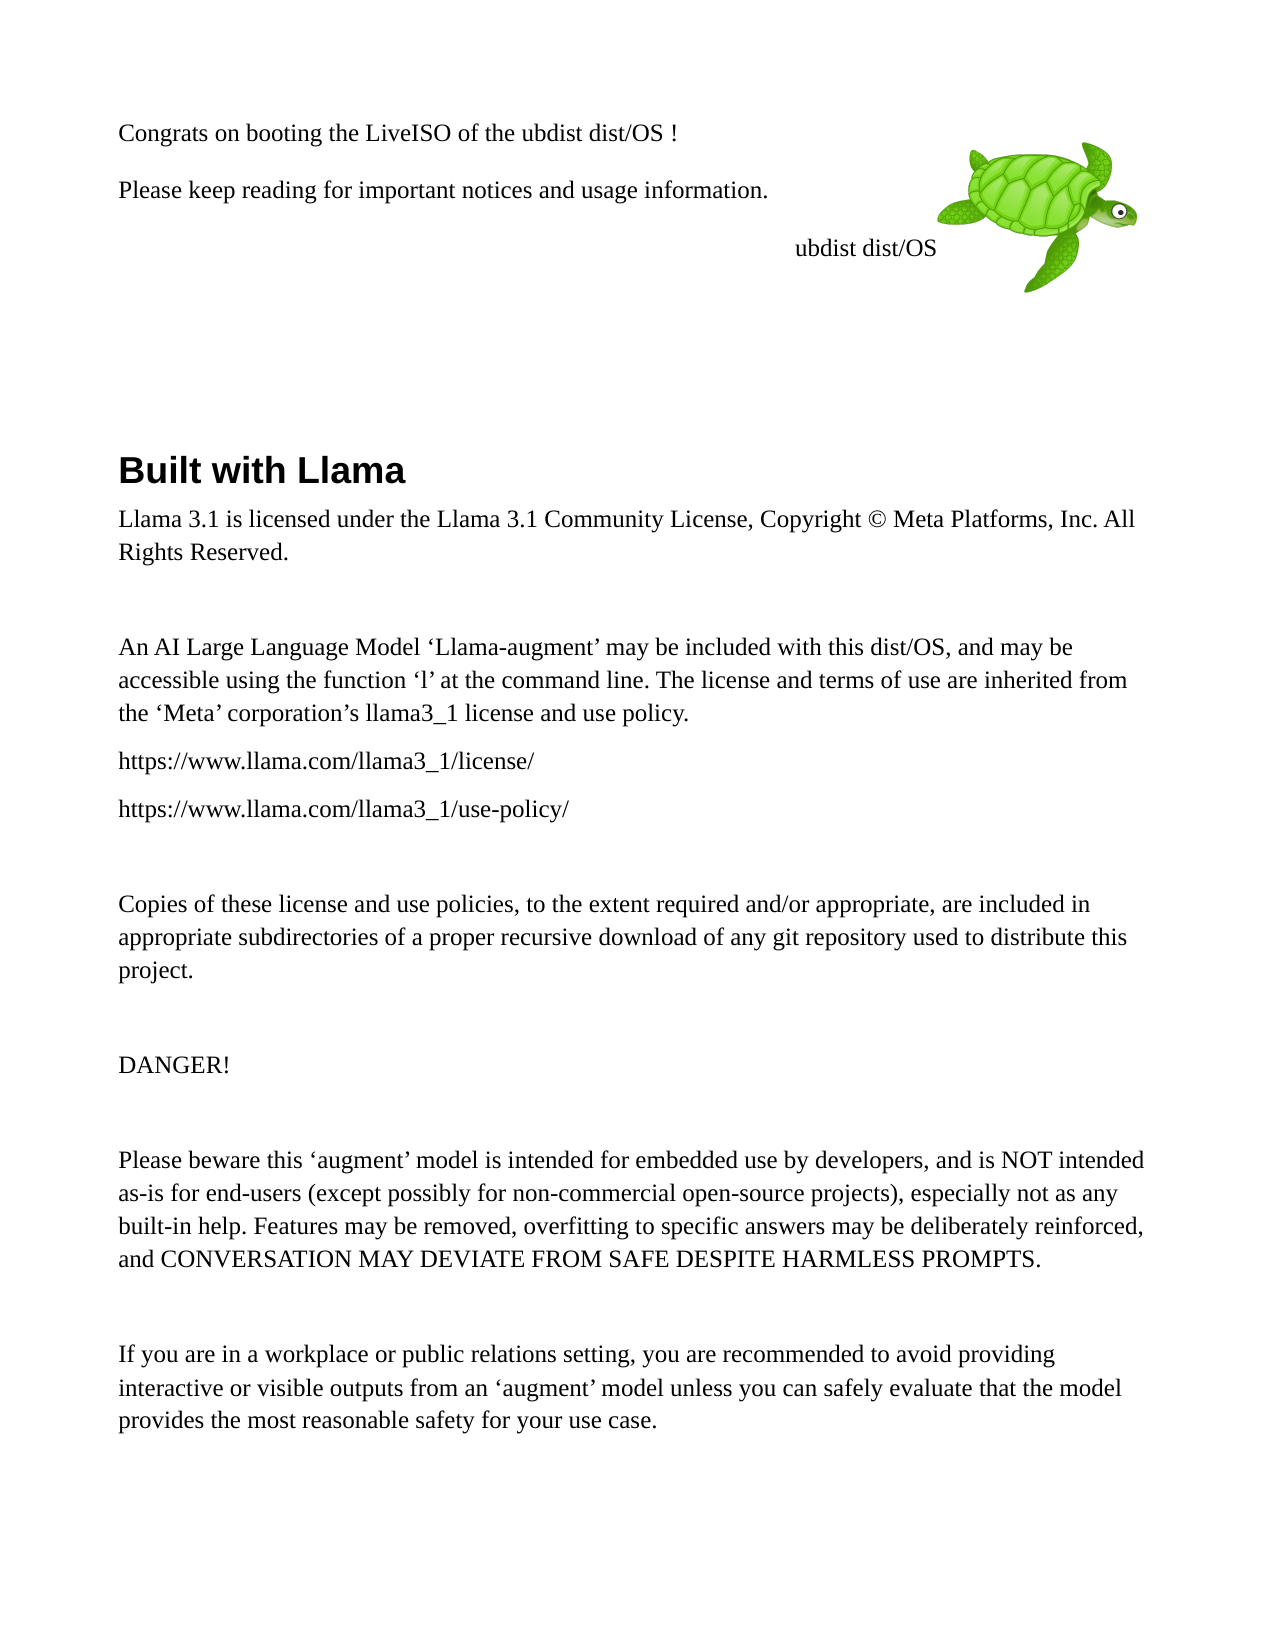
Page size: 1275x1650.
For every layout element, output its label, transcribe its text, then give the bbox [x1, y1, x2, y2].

text https://www.llama.com/llama3_1/use-policy/ [118, 794, 1157, 822]
text An AI Large Language Model ‘Llama-augment’ may be included with this dist/OS, and may be accessible using the function ‘l’ at the command line. The license and terms of use are inherited from the ‘Meta’ corporation’s llama3_1 license and use policy. [118, 632, 1157, 727]
text [1075, 233, 1157, 262]
text Llama 3.1 is licensed under the Llama 3.1 Community License, Copyright © Meta Platforms, Inc. All Rights Reserved. [118, 504, 1157, 566]
text Copies of these license and use policies, to the extent required and/or appropriate, are included in appropriate subdirectories of a proper recursive download of any git repository used to distribute this project. [118, 889, 1157, 984]
text ubdist dist/OS [118, 233, 1056, 262]
text Please beware this ‘augment’ model is intended for embedded use by developers, and is NOT intended as-is for end-users (except possibly for non-commercial open-source projects), especially not as any built-in help. Features may be removed, overfitting to specific answers may be deliberately reinforced, and CONVERSATION MAY DEVIATE FROM SAFE DESPITE HARMLESS PROMPTS. [118, 1145, 1157, 1273]
text https://www.llama.com/llama3_1/license/ [118, 746, 1157, 775]
text DANGER! [118, 1050, 1157, 1079]
text If you are in a workplace or public relations setting, you are recommended to avoid providing interactive or visible outputs from an ‘augment’ model unless you can safely evaluate that the model provides the most reasonable safety for your use case. [118, 1339, 1157, 1434]
text Please keep reading for important notices and usage information. [118, 176, 971, 204]
text Congrats on booting the LiveISO of the ubdist dist/OS ! [118, 118, 1157, 147]
text [1098, 176, 1157, 204]
subtitle Built with Llama [118, 448, 1157, 492]
